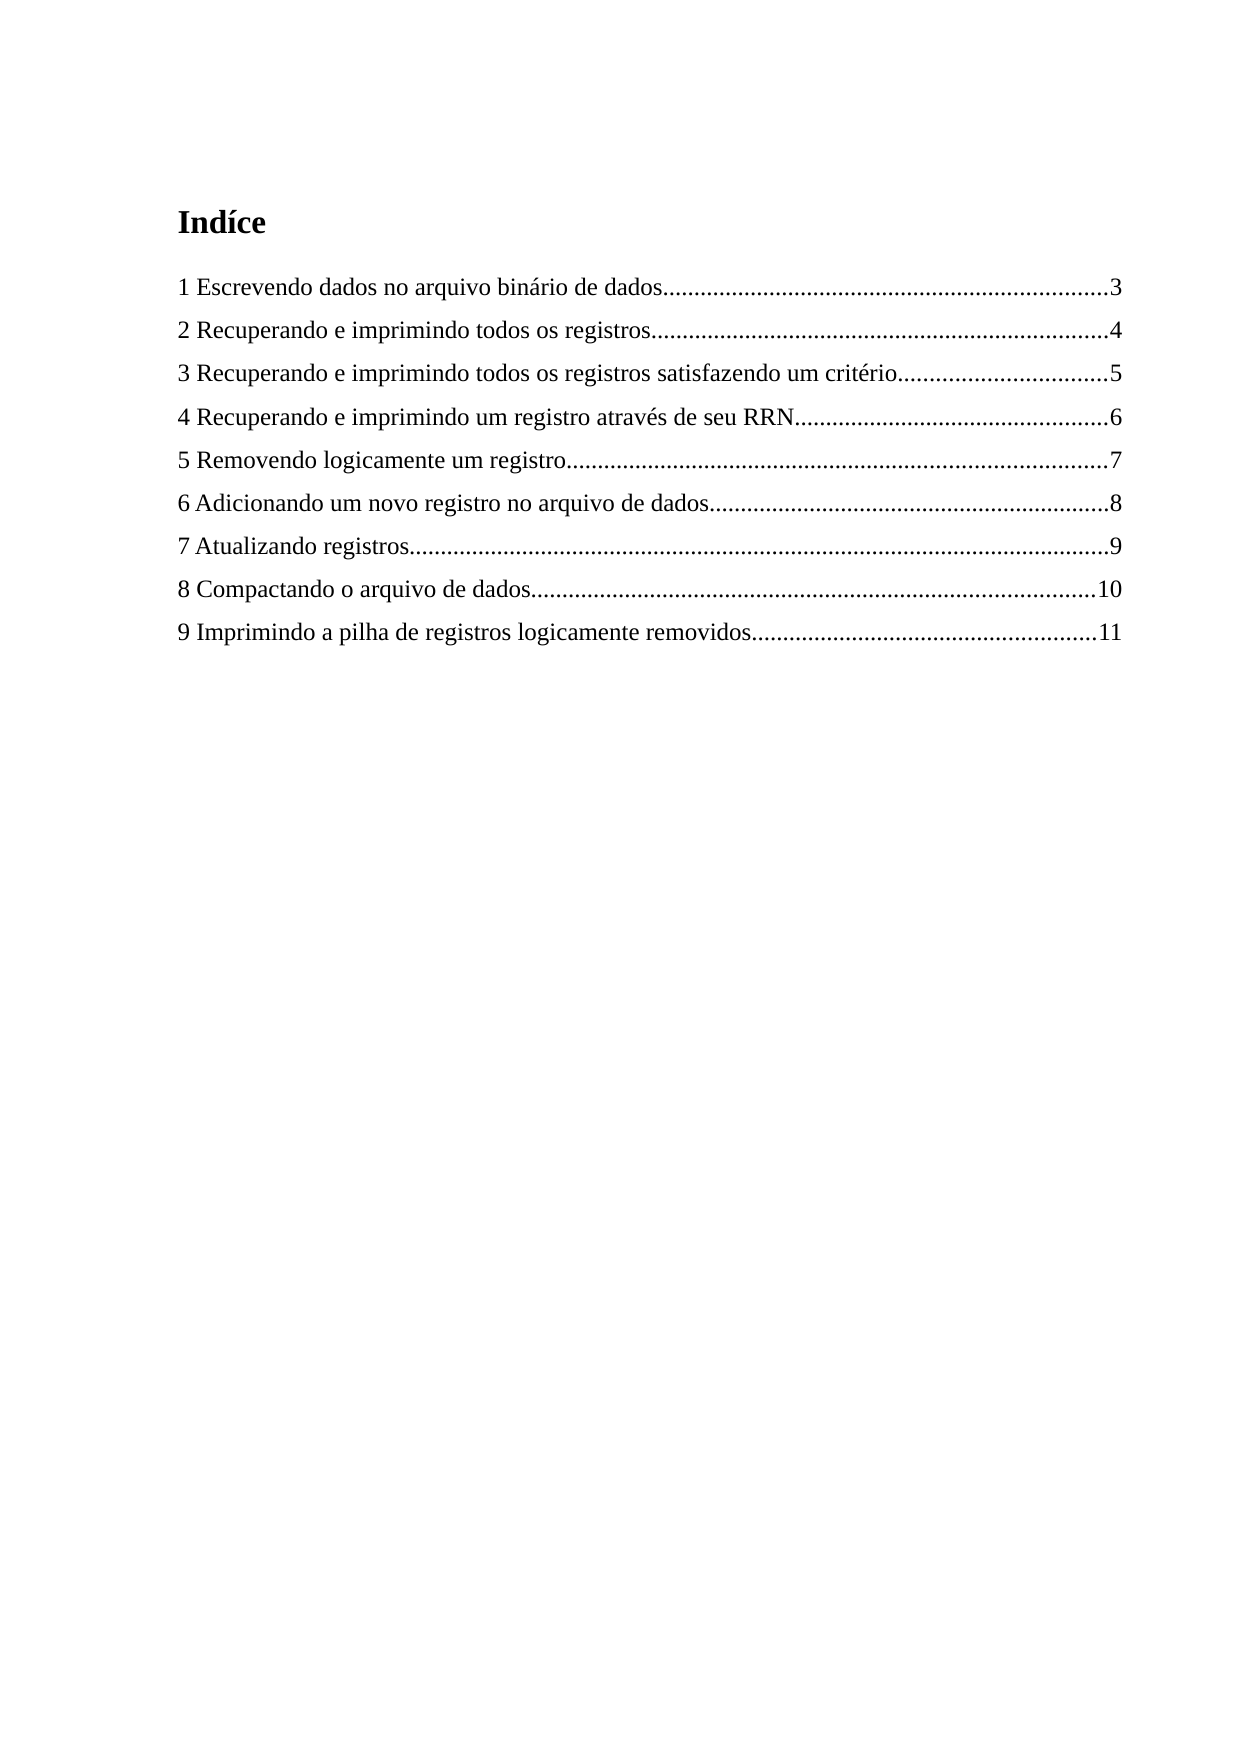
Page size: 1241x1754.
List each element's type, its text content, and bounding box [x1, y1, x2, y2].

text 6 Adicionando um novo registro no arquivo de dados 8 [177, 488, 1122, 517]
text 5 Removendo logicamente um registro 7 [177, 445, 1122, 473]
text 2 Recuperando e imprimindo todos os registros 4 [177, 315, 1122, 344]
text 3 Recuperando e imprimindo todos os registros satisfazendo um critério 5 [177, 358, 1122, 387]
text 8 Compactando o arquivo de dados 10 [177, 574, 1122, 603]
text 4 Recuperando e imprimindo um registro através de seu RRN 6 [177, 402, 1122, 430]
text 1 Escrevendo dados no arquivo binário de dados 3 [177, 272, 1122, 301]
subtitle Indíce [177, 202, 1122, 241]
text 7 Atualizando registros 9 [177, 531, 1122, 560]
text 9 Imprimindo a pilha de registros logicamente removidos 11 [177, 617, 1122, 646]
